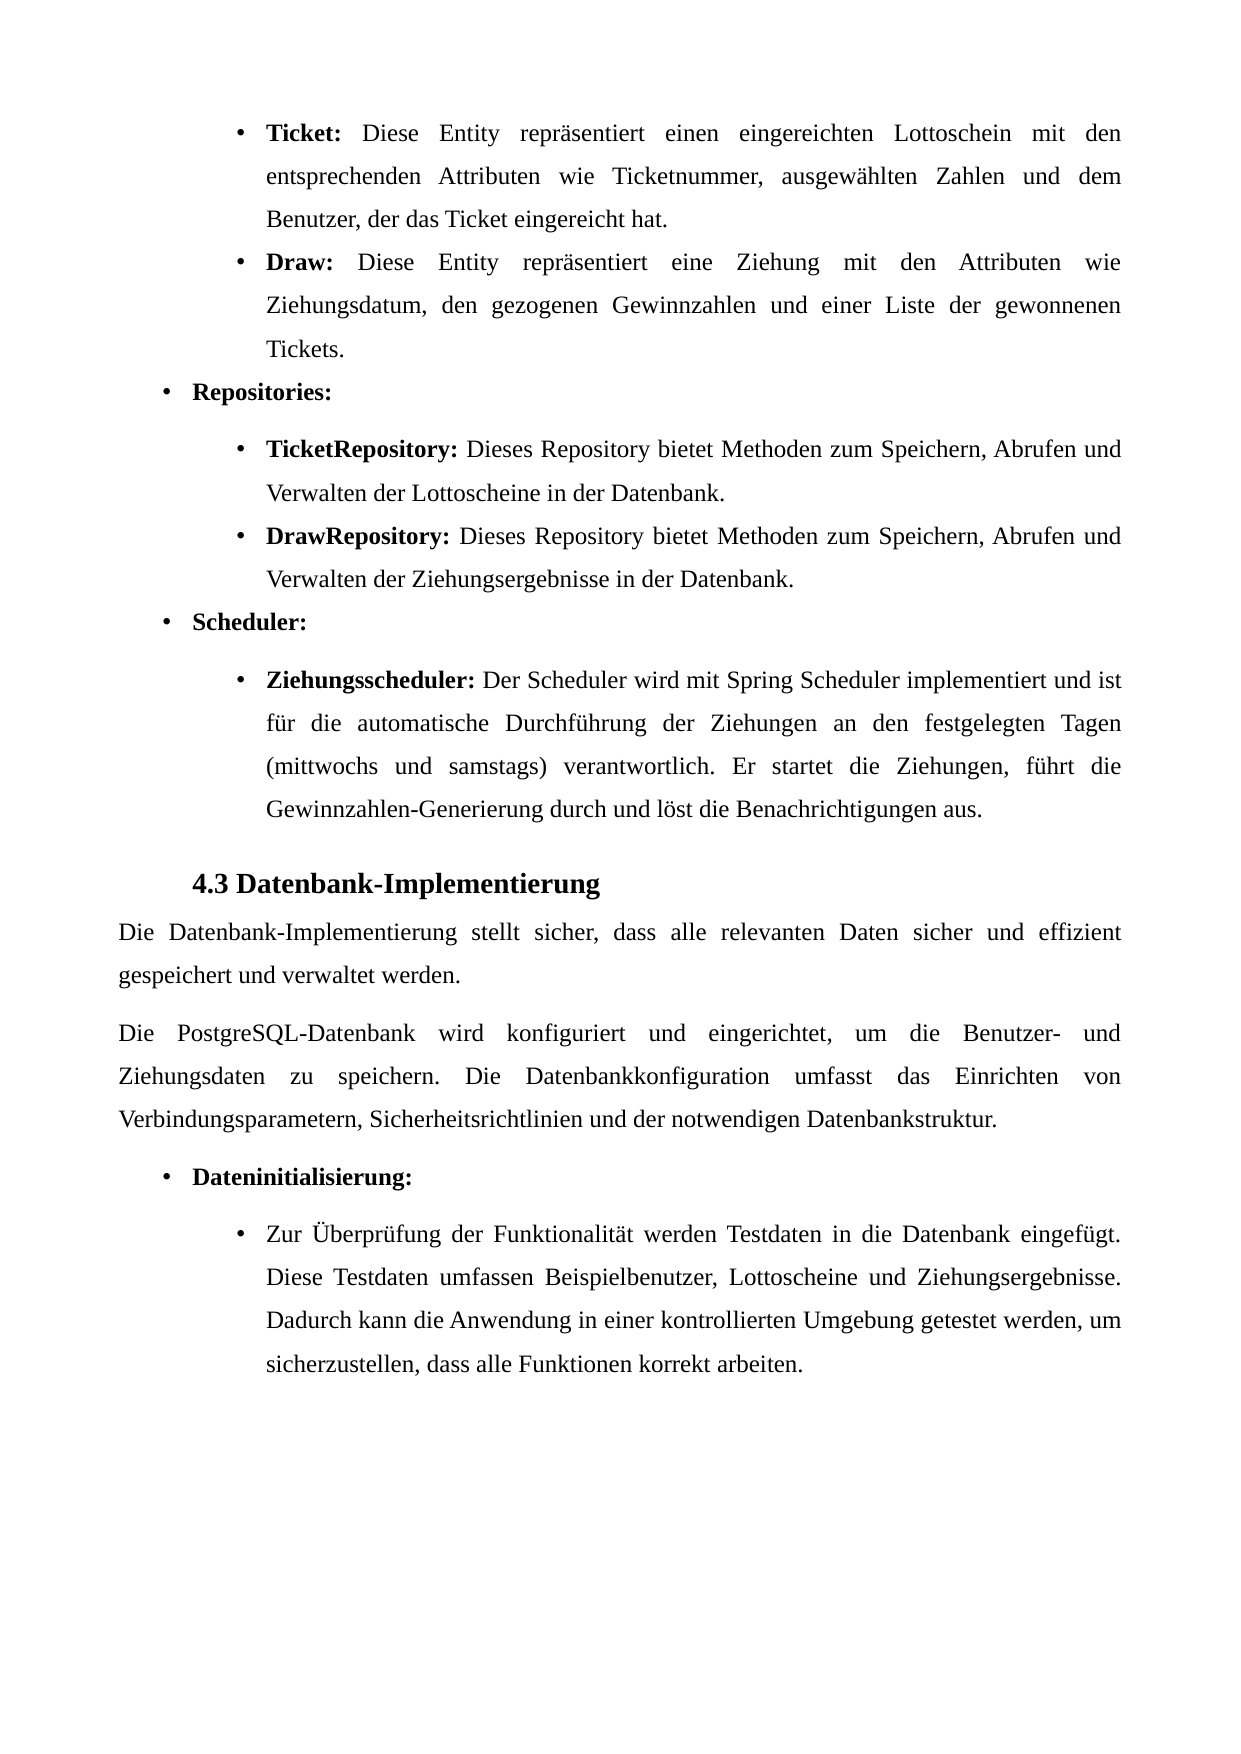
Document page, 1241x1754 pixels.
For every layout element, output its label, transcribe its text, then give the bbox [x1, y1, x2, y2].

list DrawRepository: Dieses Repository bietet Methoden zum Speichern, Abrufen und Verwalten der Ziehungsergebnisse in der Datenbank. [236, 521, 1122, 593]
list Dateninitialisierung: [162, 1162, 1122, 1190]
list Repositories: [162, 377, 1122, 406]
list TicketRepository: Dieses Repository bietet Methoden zum Speichern, Abrufen und Verwalten der Lottoscheine in der Datenbank. [236, 434, 1122, 506]
list Scheduler: [162, 607, 1122, 636]
text Die PostgreSQL-Datenbank wird konfiguriert und eingerichtet, um die Benutzer- und Ziehungsdaten zu speichern. Die Datenbankkonfiguration umfasst das Einrichten von Verbindungsparametern, Sicherheitsrichtlinien und der notwendigen Datenbankstruktur. [118, 1018, 1122, 1133]
list Ticket: Diese Entity repräsentiert einen eingereichten Lottoschein mit den entsprechenden Attributen wie Ticketnummer, ausgewählten Zahlen und dem Benutzer, der das Ticket eingereicht hat. [236, 118, 1122, 233]
list Draw: Diese Entity repräsentiert eine Ziehung mit den Attributen wie Ziehungsdatum, den gezogenen Gewinnzahlen und einer Liste der gewonnenen Tickets. [236, 247, 1122, 362]
list Zur Überprüfung der Funktionalität werden Testdaten in die Datenbank eingefügt. Diese Testdaten umfassen Beispielbenutzer, Lottoscheine und Ziehungsergebnisse. Dadurch kann die Anwendung in einer kontrollierten Umgebung getestet werden, um sicherzustellen, dass alle Funktionen korrekt arbeiten. [236, 1219, 1122, 1377]
text Die Datenbank-Implementierung stellt sicher, dass alle relevanten Daten sicher und effizient gespeichert und verwaltet werden. [118, 917, 1122, 989]
subtitle 4.3 Datenbank-Implementierung [118, 866, 1122, 900]
list Ziehungsscheduler: Der Scheduler wird mit Spring Scheduler implementiert und ist für die automatische Durchführung der Ziehungen an den festgelegten Tagen (mittwochs und samstags) verantwortlich. Er startet die Ziehungen, führt die Gewinnzahlen-Generierung durch und löst die Benachrichtigungen aus. [236, 665, 1122, 823]
